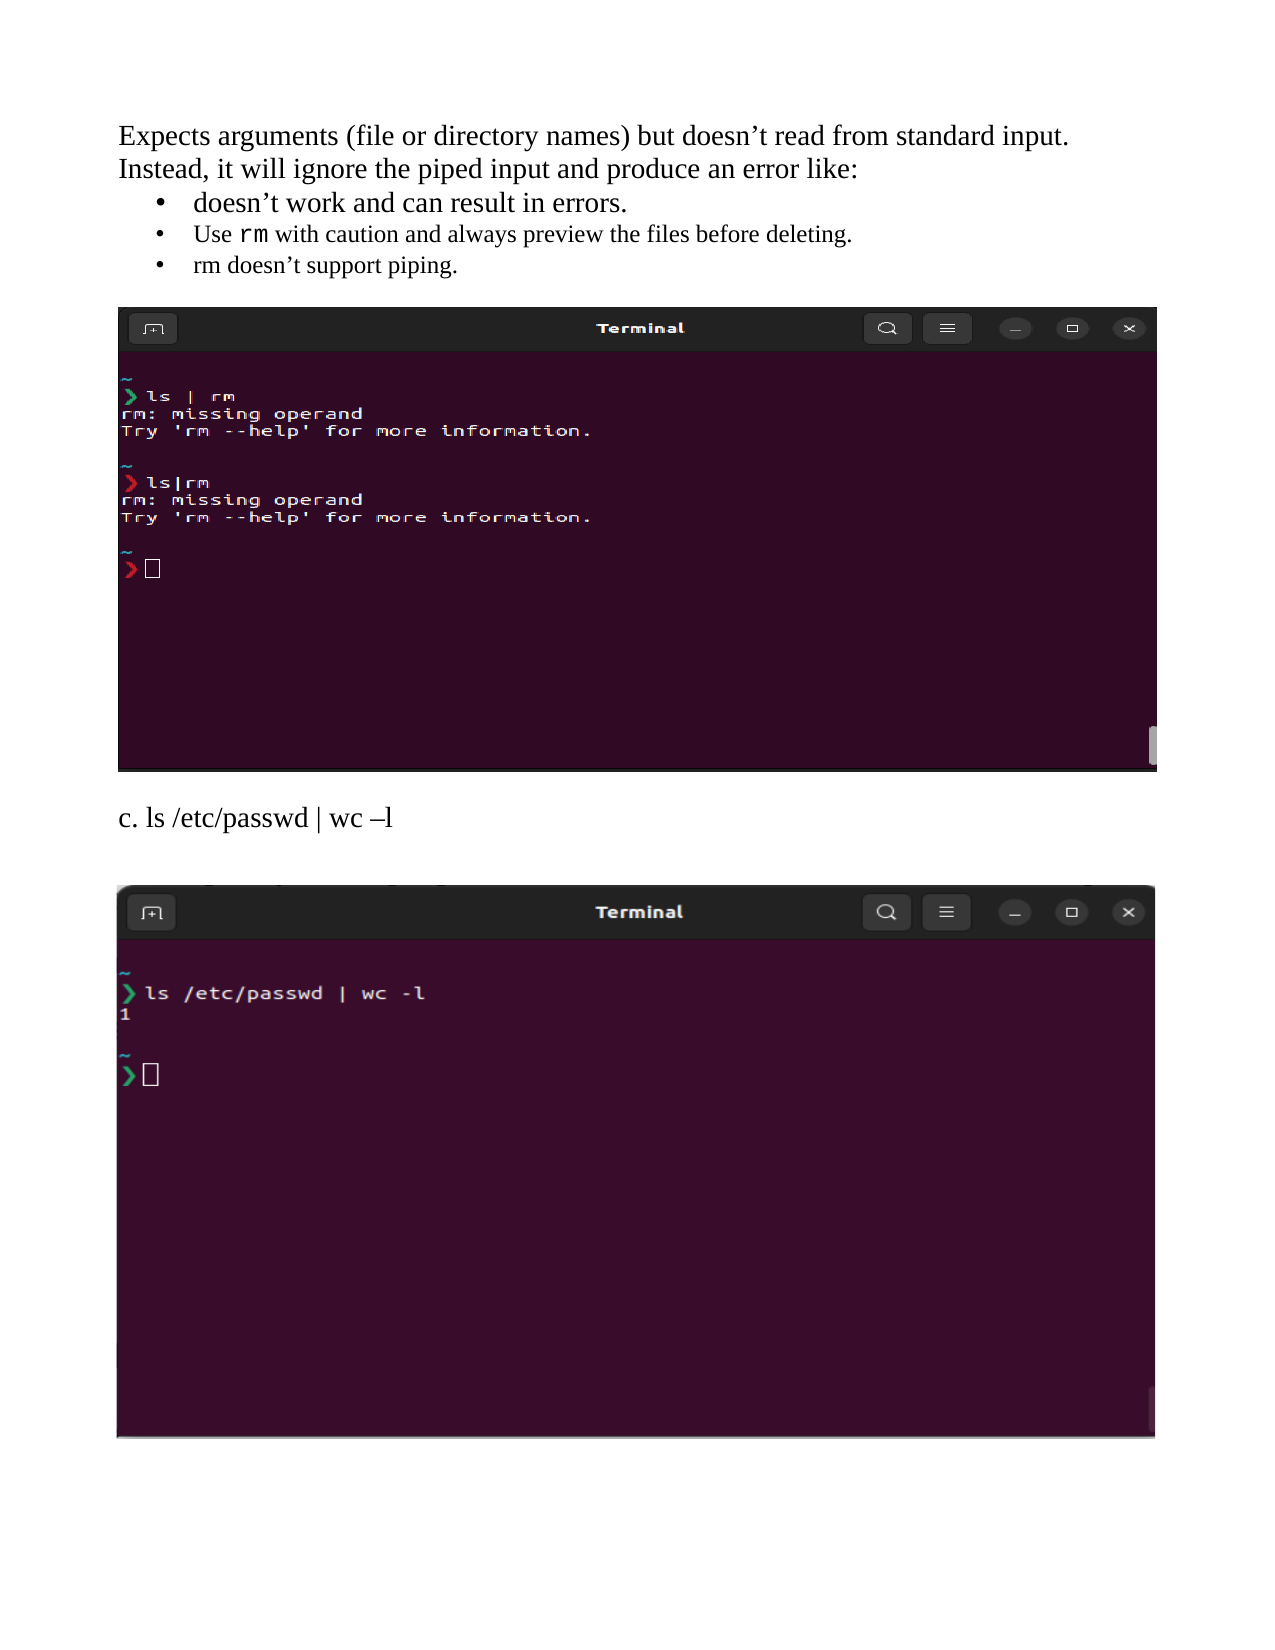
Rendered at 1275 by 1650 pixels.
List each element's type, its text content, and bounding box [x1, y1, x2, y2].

text Expects arguments (file or directory names) but doesn’t read from standard input. Instead, it will ignore the piped input and produce an error like: [118, 118, 1157, 185]
list Use rm with caution and always preview the files before deleting. [156, 219, 1157, 250]
text c. ls /etc/passwd | wc –l [118, 801, 1157, 834]
picture [116, 885, 1156, 1439]
list doesn’t work and can result in errors. [156, 185, 1157, 219]
list rm doesn’t support piping. [156, 250, 1157, 278]
picture [118, 307, 1157, 772]
